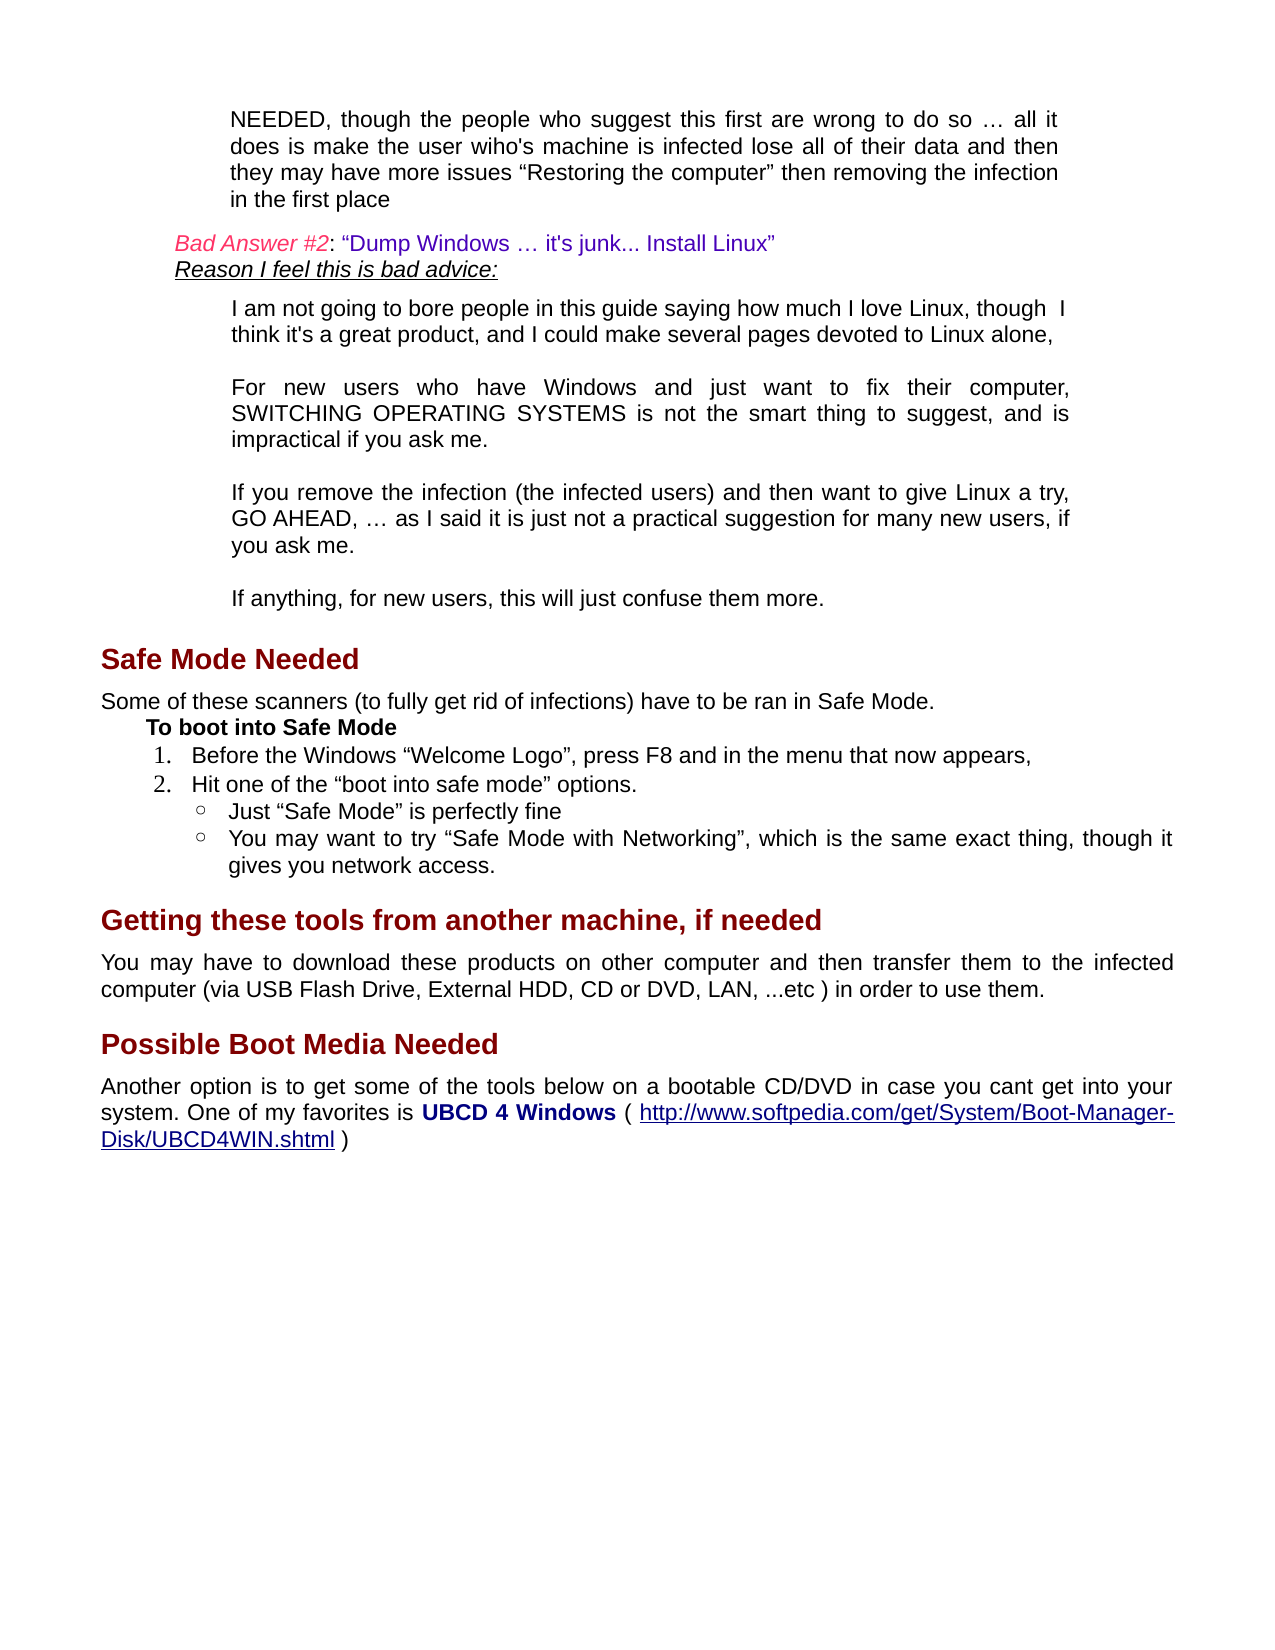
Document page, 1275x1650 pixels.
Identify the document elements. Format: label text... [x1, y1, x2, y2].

subtitle Safe Mode Needed [101, 642, 1174, 675]
text You may have to download these products on other computer and then transfer them to the infected computer (via USB Flash Drive, External HDD, CD or DVD, LAN, ...etc ) in order to use them. [101, 949, 1174, 1002]
list You may want to try “Safe Mode with Networking”, which is the same exact thing, though it gives you network access. [191, 825, 1174, 878]
text Another option is to get some of the tools below on a bootable CD/DVD in case you cant get into your system. One of my favorites is UBCD 4 Windows ( http://www.softpedia.com/get/System/Boot-Manager-Disk/UBCD4WIN.shtml ) [101, 1073, 1174, 1152]
text If you remove the infection (the infected users) and then want to give Linux a try, GO AHEAD, … as I said it is just not a practical suggestion for many new users, if you ask me. [231, 479, 1071, 558]
text For new users who have Windows and just want to fix their computer, SWITCHING OPERATING SYSTEMS is not the smart thing to suggest, and is impractical if you ask me. [231, 374, 1071, 453]
text Bad Answer #2: “Dump Windows … it's junk... Install Linux” [174, 230, 1174, 256]
subtitle Getting these tools from another machine, if needed [101, 903, 1174, 937]
text Reason I feel this is bad advice: [174, 256, 1174, 283]
subtitle To boot into Safe Mode [146, 714, 1174, 741]
list Hit one of the “boot into safe mode” options. [153, 769, 1174, 798]
text Some of these scanners (to fully get rid of infections) have to be ran in Safe Mode. [101, 688, 1174, 714]
text I am not going to bore people in this guide saying how much I love Linux, though I think it's a great product, and I could make several pages devoted to Linux alone, [231, 294, 1071, 347]
list Before the Windows “Welcome Logo”, press F8 and in the menu that now appears, [153, 741, 1174, 769]
list Just “Safe Mode” is perfectly fine [191, 798, 1174, 825]
text If anything, for new users, this will just confuse them more. [231, 584, 1071, 611]
subtitle Possible Boot Media Needed [101, 1027, 1174, 1061]
text NEEDED, though the people who suggest this first are wrong to do so … all it does is make the user wiho's machine is infected lose all of their data and then they may have more issues “Restoring the computer” then removing the infection in the first place [230, 106, 1059, 212]
